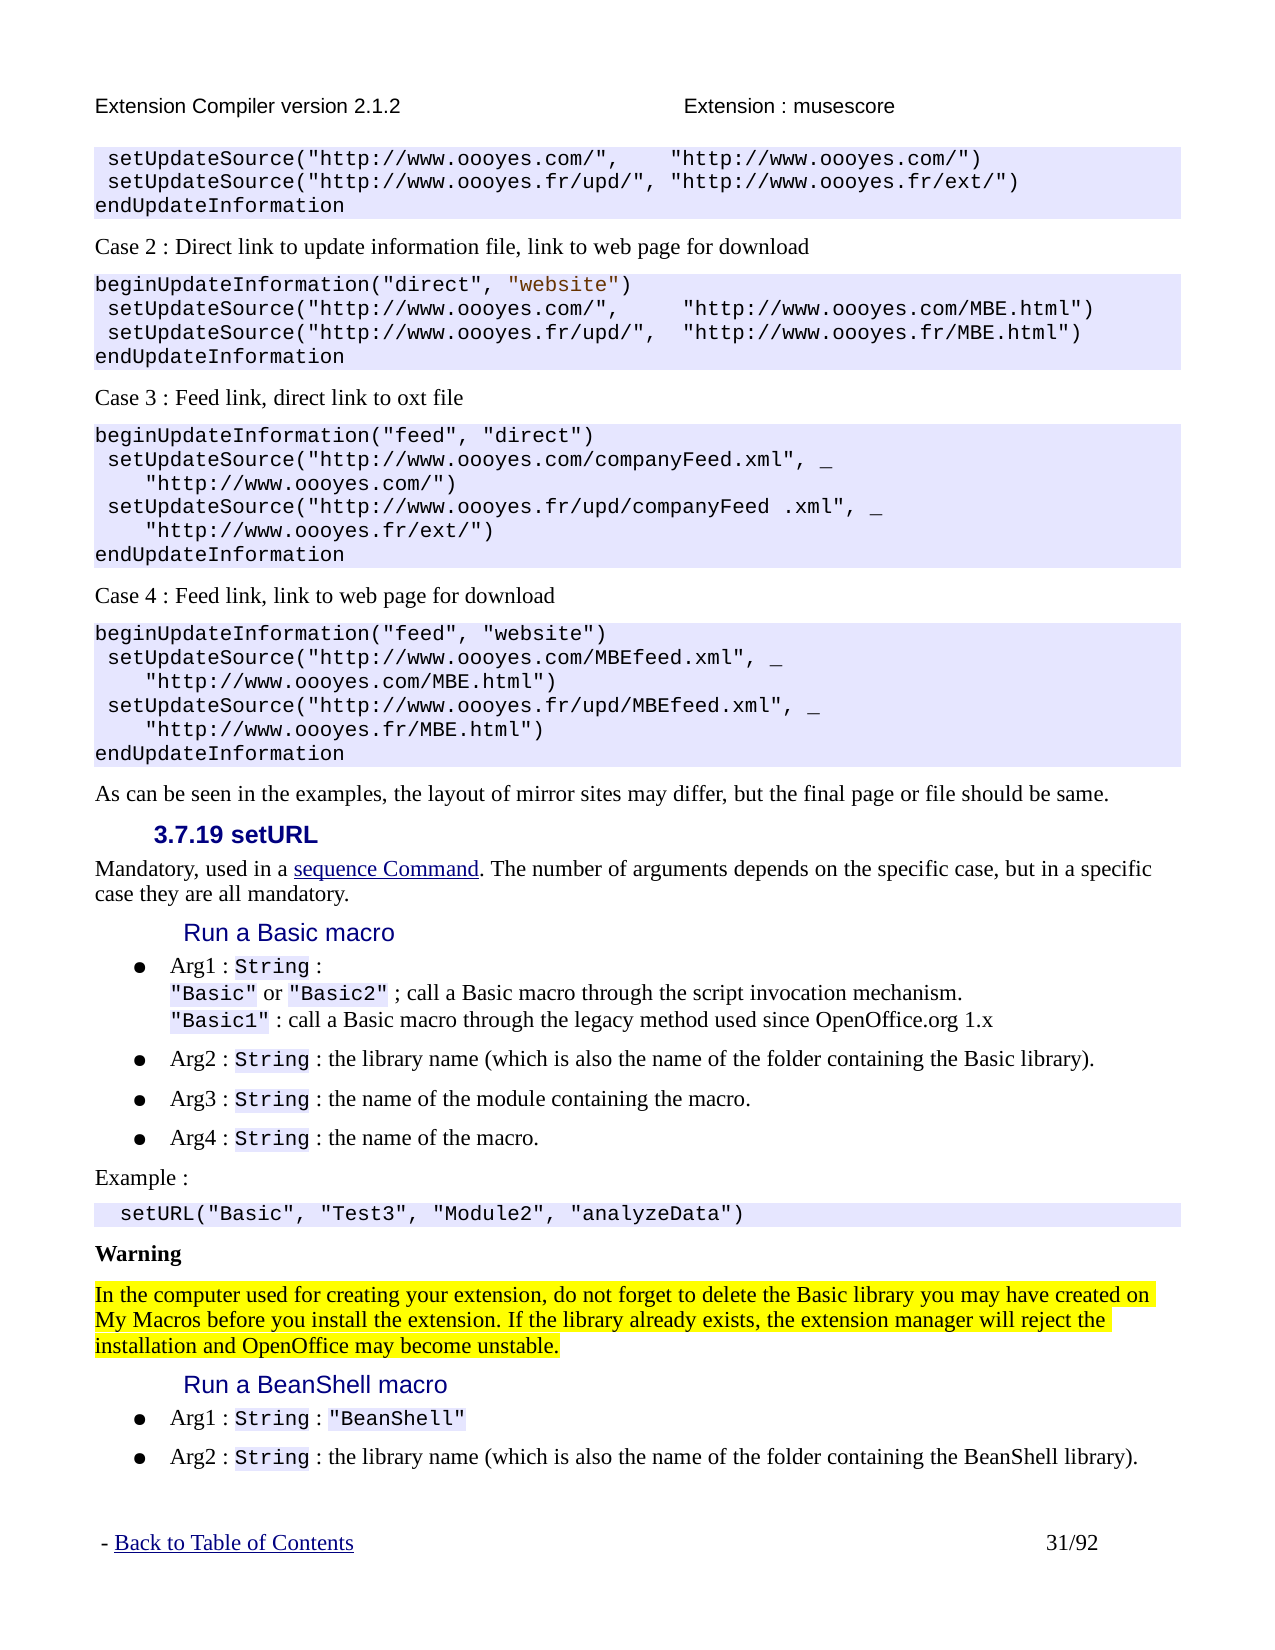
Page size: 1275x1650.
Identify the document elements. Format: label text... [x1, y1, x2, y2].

text beginUpdateInformation("direct", "website") [94, 274, 507, 298]
text beginUpdateInformation("feed", "website") [94, 623, 1181, 647]
text endUpdateInformation [94, 195, 1181, 219]
text "http://www.oooyes.fr/ext/") [94, 520, 1181, 544]
text "http://www.oooyes.fr/MBE.html") [94, 719, 1181, 743]
text "http://www.oooyes.com/MBE.html") [94, 671, 1181, 695]
text Case 3 : Feed link, direct link to oxt file [94, 384, 1181, 410]
list Arg2 : String : the library name (which is also the name of the folder containing the Basic library). [132, 1046, 1181, 1073]
text setURL("Basic", "Test3", "Module2", "analyzeData") [94, 1203, 1181, 1227]
text setUpdateSource("http://www.oooyes.fr/upd/", "http://www.oooyes.fr/ext/") [94, 171, 1181, 195]
list Arg1 : String : "BeanShell" [132, 1404, 1181, 1431]
text setUpdateSource("http://www.oooyes.com/MBEfeed.xml", _ [94, 647, 1181, 671]
text endUpdateInformation [94, 743, 1181, 767]
text endUpdateInformation [94, 346, 1181, 370]
subtitle Run a BeanShell macro [183, 1371, 1181, 1398]
text beginUpdateInformation("direct", "website") [619, 274, 1181, 298]
text Mandatory, used in a sequence Command. The number of arguments depends on the specific case, but in a specific case they are all mandatory. [94, 855, 1181, 906]
text "http://www.oooyes.com/") [94, 472, 1181, 496]
list Arg1 : String : "Basic" or "Basic2" ; call a Basic macro through the script invocation mechanism. "Basic1" : call a Basic macro through the legacy method used since OpenOffice.org 1.x [132, 953, 1181, 1034]
list Arg3 : String : the name of the module containing the macro. [132, 1086, 1181, 1113]
text setUpdateSource("http://www.oooyes.fr/upd/companyFeed .xml", _ [94, 496, 1181, 520]
list Arg4 : String : the name of the macro. [132, 1125, 1181, 1152]
list Arg2 : String : the library name (which is also the name of the folder containing the BeanShell library). [132, 1444, 1181, 1471]
subtitle setURL [153, 821, 1181, 849]
text setUpdateSource("http://www.oooyes.fr/upd/MBEfeed.xml", _ [94, 695, 1181, 719]
text In the computer used for creating your extension, do not forget to delete the Basic library you may have created on My Macros before you install the extension. If the library already exists, the extension manager will reject the installation and OpenOffice may become unstable. [94, 1281, 1181, 1358]
text setUpdateSource("http://www.oooyes.com/", "http://www.oooyes.com/MBE.html") [94, 298, 1181, 322]
text Example : [94, 1165, 1181, 1190]
text setUpdateSource("http://www.oooyes.fr/upd/", "http://www.oooyes.fr/MBE.html") [94, 322, 1181, 346]
text beginUpdateInformation("feed", "direct") [94, 424, 1181, 448]
text As can be seen in the examples, the layout of mirror sites may differ, but the final page or file should be same. [94, 781, 1181, 807]
text Case 4 : Feed link, link to web page for download [94, 583, 1181, 608]
text setUpdateSource("http://www.oooyes.com/", "http://www.oooyes.com/") [94, 147, 1181, 171]
text Warning [94, 1241, 1181, 1267]
text endUpdateInformation [94, 544, 1181, 568]
subtitle Run a Basic macro [183, 919, 1181, 947]
text setUpdateSource("http://www.oooyes.com/companyFeed.xml", _ [94, 448, 1181, 472]
text Case 2 : Direct link to update information file, link to web page for download [94, 234, 1181, 259]
